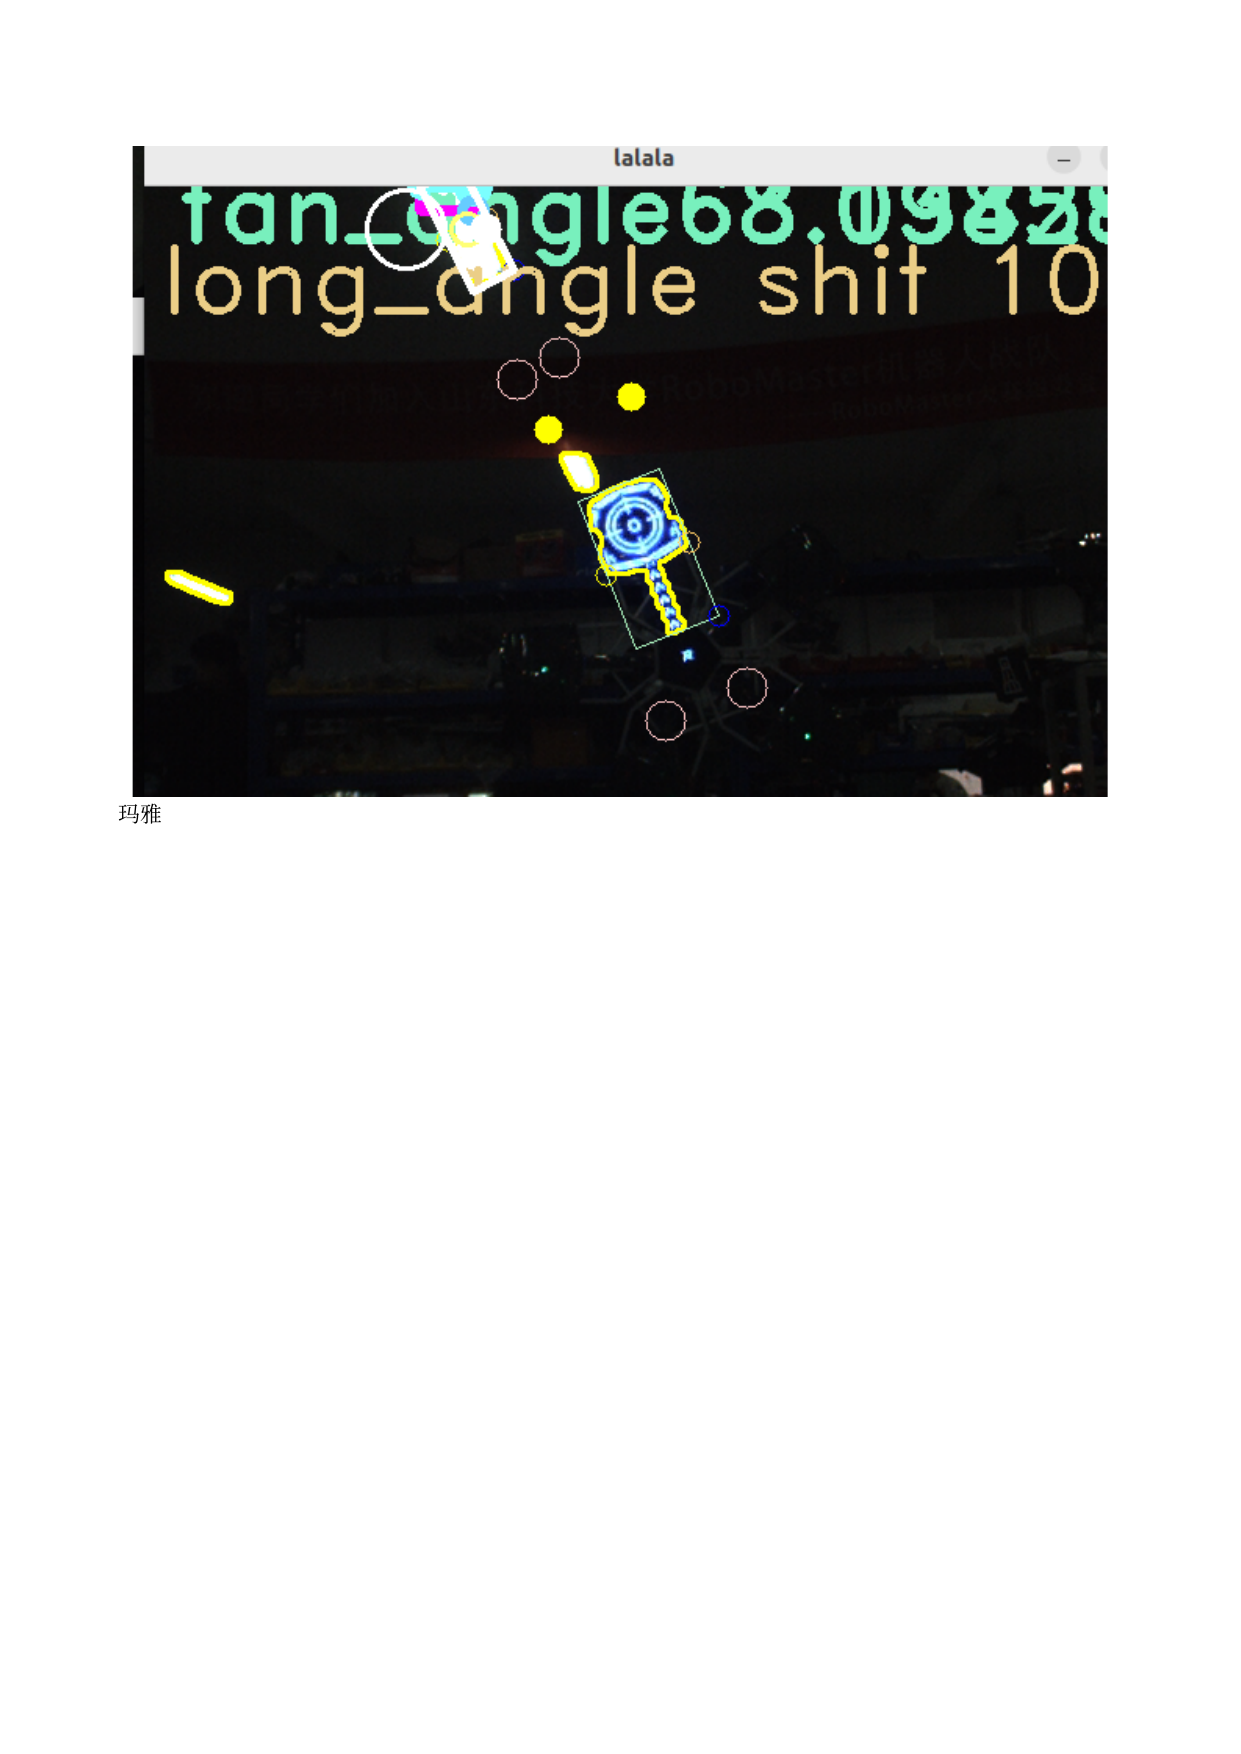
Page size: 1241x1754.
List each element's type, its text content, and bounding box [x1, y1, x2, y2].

picture [132, 146, 1108, 797]
text 玛雅 [118, 147, 1122, 828]
